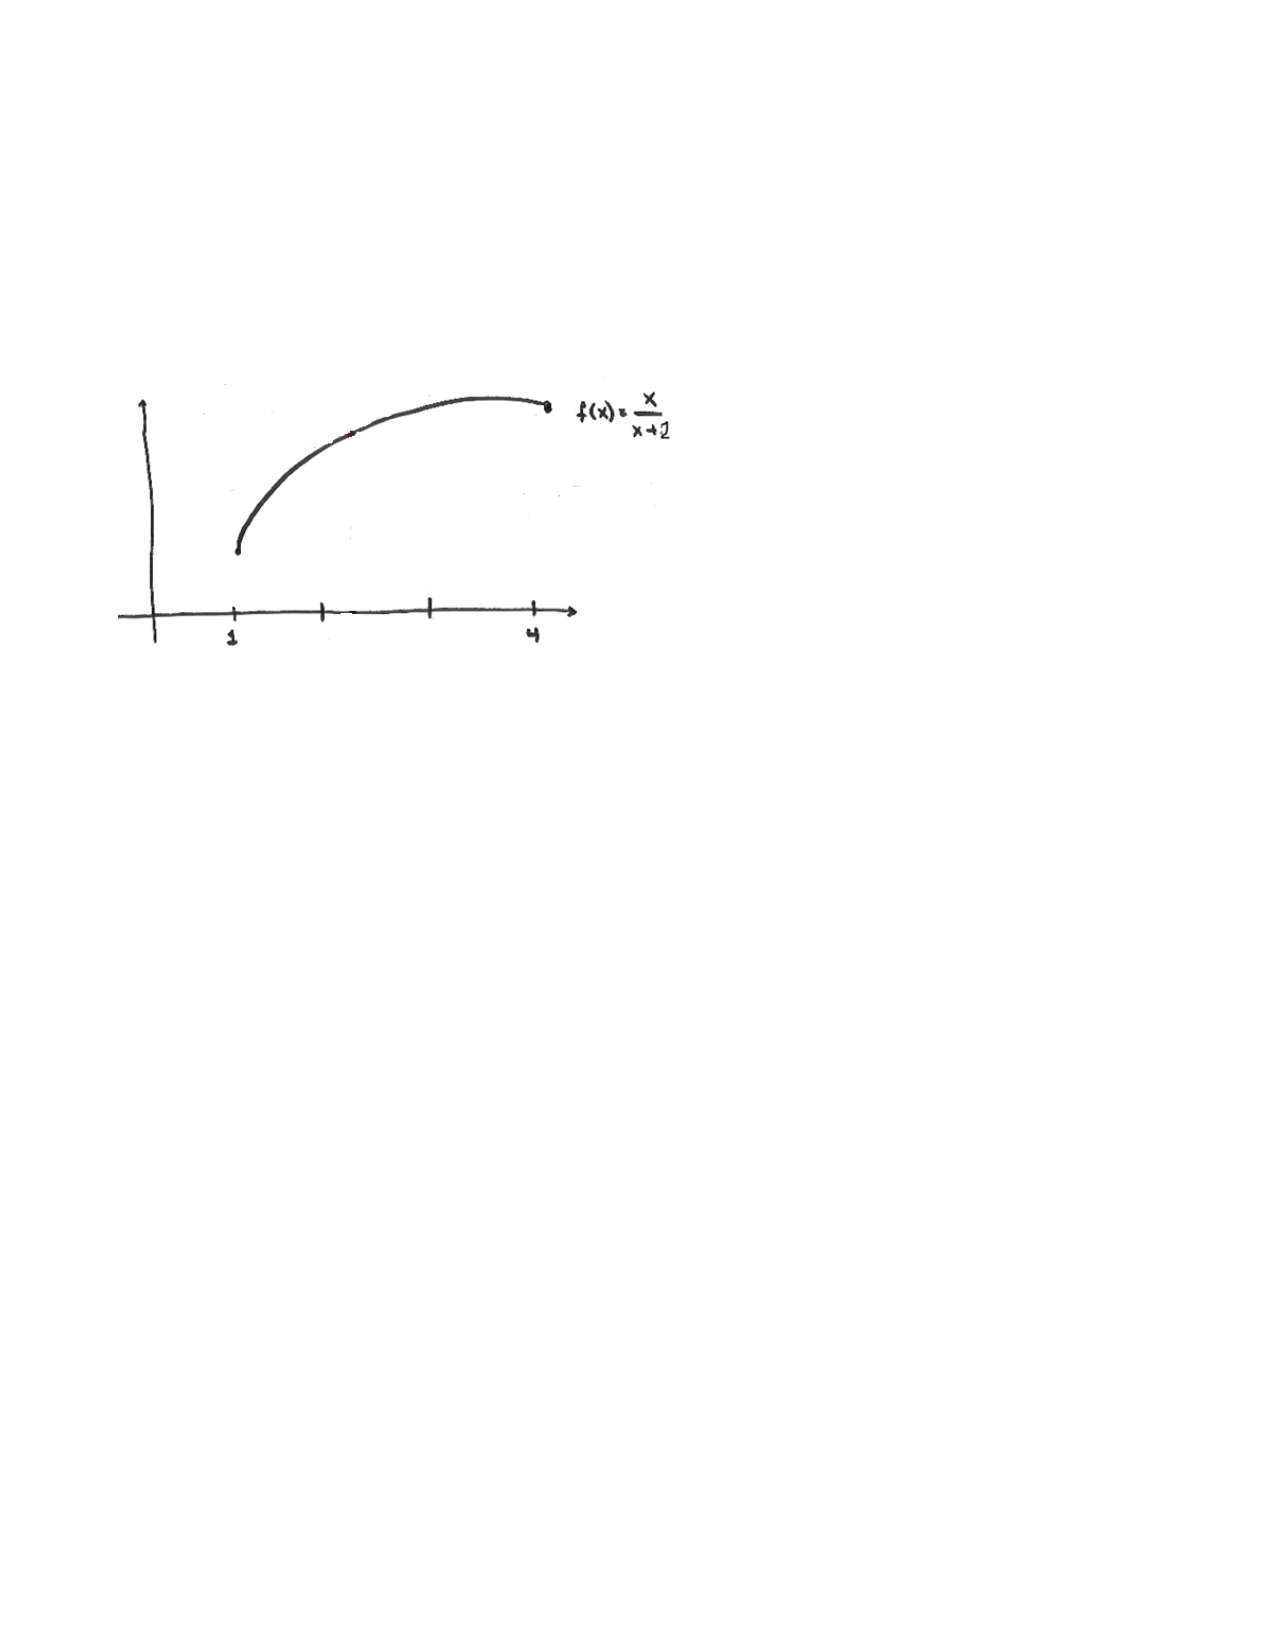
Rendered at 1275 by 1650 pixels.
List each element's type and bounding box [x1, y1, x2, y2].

picture [118, 348, 670, 648]
